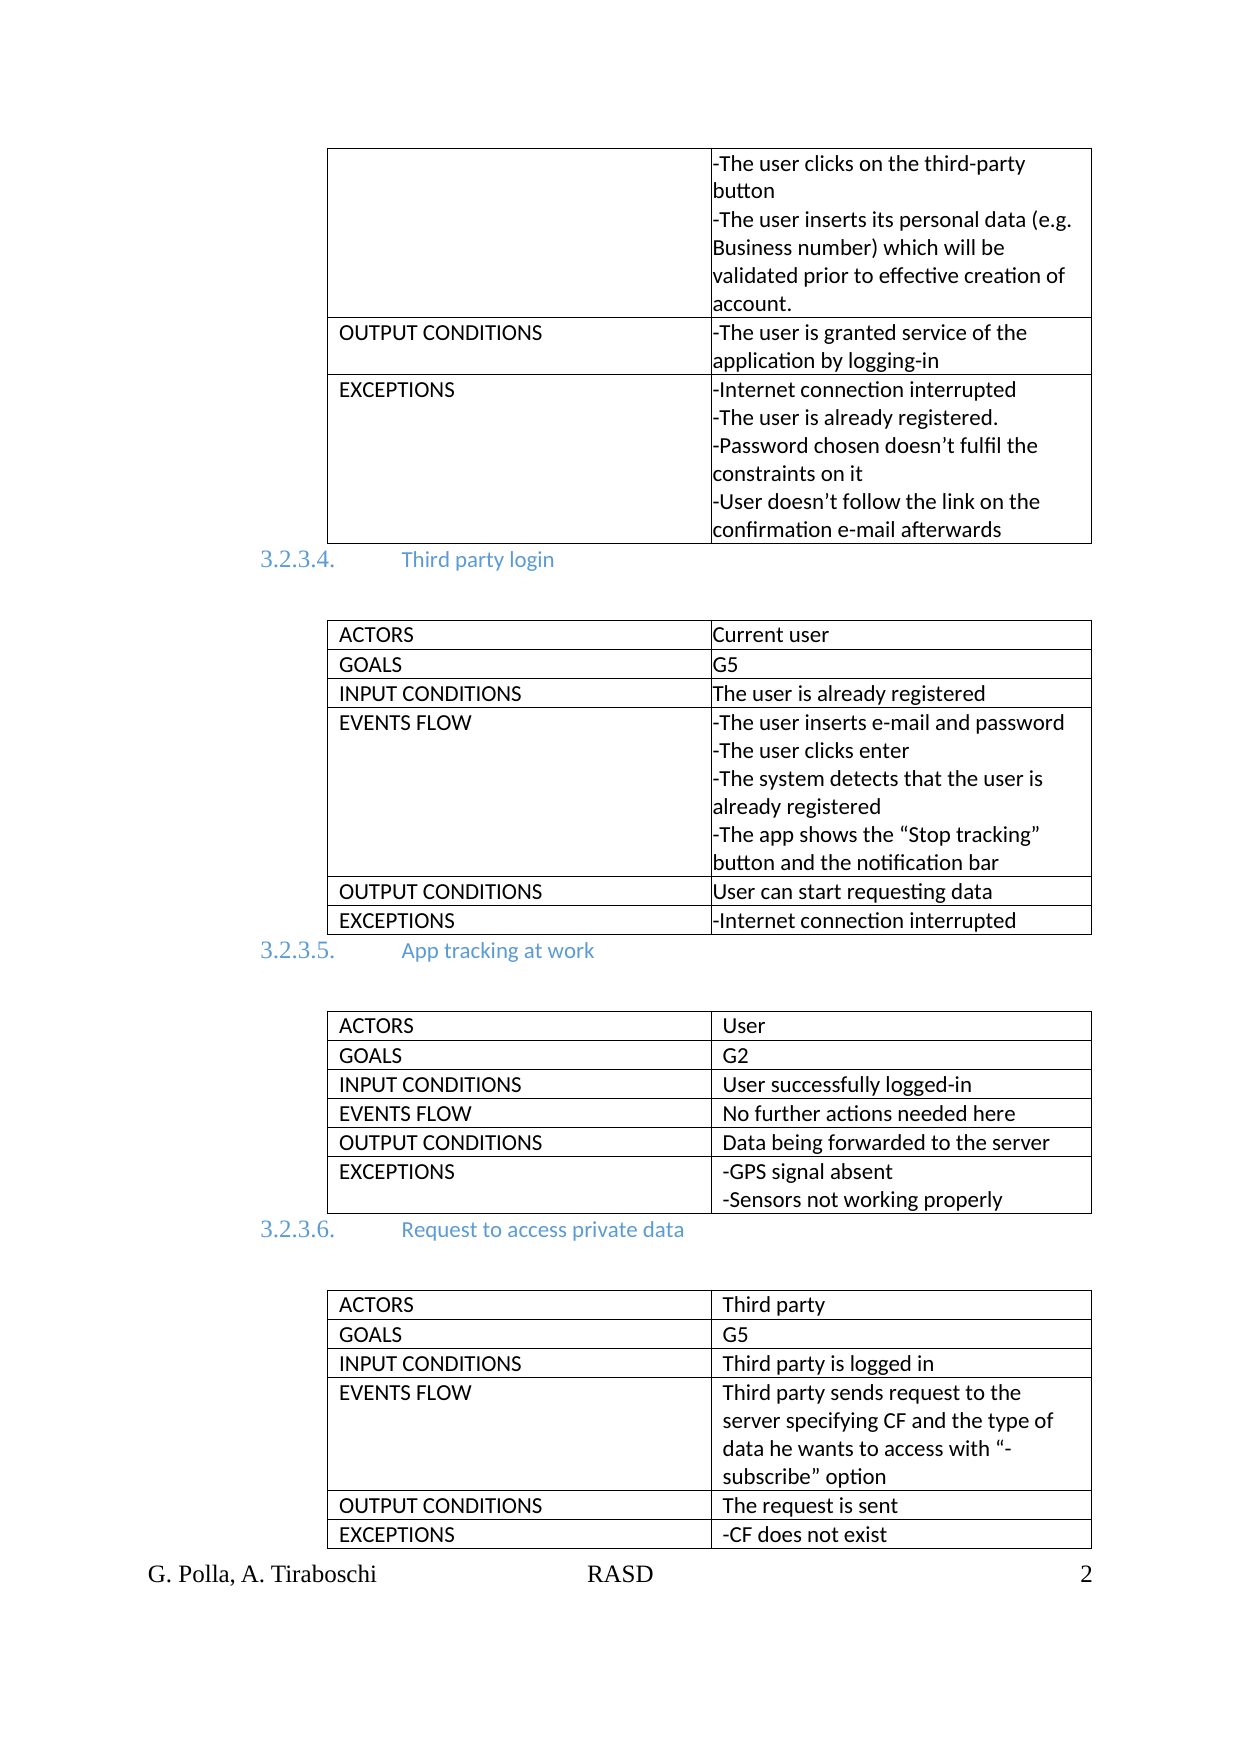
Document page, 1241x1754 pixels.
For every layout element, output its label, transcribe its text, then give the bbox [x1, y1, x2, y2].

table_header Third party [712, 1291, 1091, 1319]
table_cell -Internet connection interrupted [712, 906, 1091, 934]
list Third party login [260, 544, 1093, 602]
table_cell GOALS [328, 1320, 711, 1348]
table_cell -Internet connection interrupted -The user is already registered. -Password chosen doesn’t fulfil the constraints on it -User doesn’t follow the link on the confirmation e-mail afterwards [712, 375, 1091, 543]
table_cell INPUT CONDITIONS [328, 679, 711, 707]
table_cell EVENTS FLOW [328, 1378, 711, 1490]
table_cell User can start requesting data [712, 877, 1091, 905]
list App tracking at work [260, 935, 1093, 993]
table_cell OUTPUT CONDITIONS [328, 1128, 711, 1156]
table_header ACTORS [328, 1291, 711, 1319]
table_cell GOALS [328, 1041, 711, 1069]
list Request to access private data [260, 1214, 1093, 1272]
table_cell EVENTS FLOW [328, 1099, 711, 1127]
table_header User [712, 1012, 1091, 1040]
table_cell User successfully logged-in [712, 1070, 1091, 1098]
table_cell EXCEPTIONS [328, 1157, 711, 1213]
table_cell -The user inserts e-mail and password -The user clicks enter -The system detects that the user is already registered -The app shows the “Stop tracking” button and the notification bar [712, 708, 1091, 876]
table_cell EXCEPTIONS [328, 906, 711, 934]
table_cell OUTPUT CONDITIONS [328, 318, 711, 374]
table_cell EXCEPTIONS [328, 1520, 711, 1548]
table_cell OUTPUT CONDITIONS [328, 877, 711, 905]
table_cell The request is sent [712, 1491, 1091, 1519]
table_cell INPUT CONDITIONS [328, 1349, 711, 1377]
table_cell EVENTS FLOW [328, 708, 711, 876]
table_cell -CF does not exist [712, 1520, 1091, 1548]
table_cell The user is already registered [712, 679, 1091, 707]
table_cell G2 [712, 1041, 1091, 1069]
table_cell G5 [712, 650, 1091, 678]
table_cell Third party sends request to the server specifying CF and the type of data he wants to access with “-subscribe” option [712, 1378, 1091, 1490]
table_cell -The user is granted service of the application by logging-in [712, 318, 1091, 374]
table_cell EXCEPTIONS [328, 375, 711, 543]
table_cell G5 [712, 1320, 1091, 1348]
table_header ACTORS [328, 621, 711, 649]
table_cell -The user clicks on the third-party button -The user inserts its personal data (e.g. Business number) which will be validated prior to effective creation of account. [712, 149, 1091, 317]
table_cell Data being forwarded to the server [712, 1128, 1091, 1156]
table_cell INPUT CONDITIONS [328, 1070, 711, 1098]
table_cell Third party is logged in [712, 1349, 1091, 1377]
table_cell GOALS [328, 650, 711, 678]
table_cell -GPS signal absent -Sensors not working properly [712, 1157, 1091, 1213]
table_cell No further actions needed here [712, 1099, 1091, 1127]
table_cell OUTPUT CONDITIONS [328, 1491, 711, 1519]
table_header Current user [712, 621, 1091, 649]
table_cell [328, 149, 711, 317]
table_header ACTORS [328, 1012, 711, 1040]
